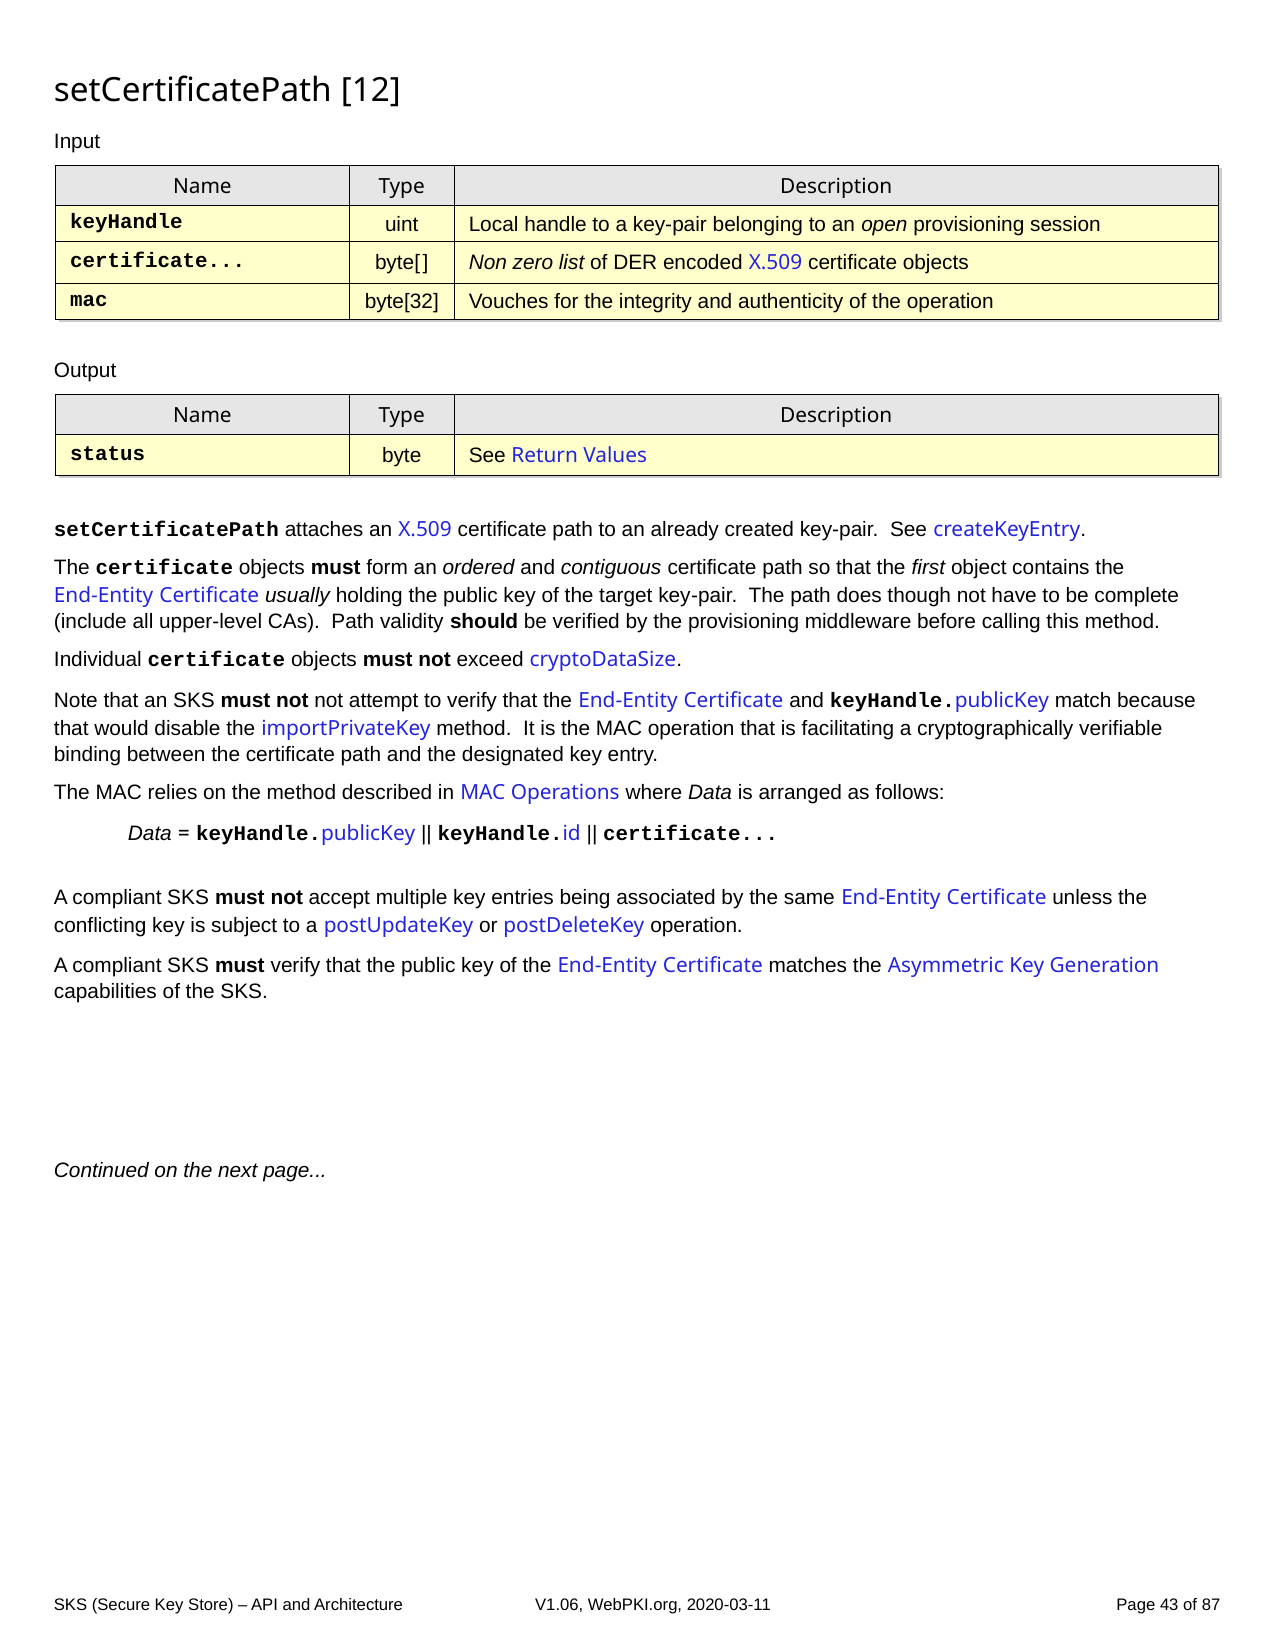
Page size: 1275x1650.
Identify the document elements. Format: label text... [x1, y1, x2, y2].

table_cell byte⁮[32] [350, 284, 454, 319]
text A compliant SKS must verify that the public key of the End-Entity Certificate matches the Asymmetric Key Generation capabilities of the SKS. [54, 951, 1221, 1003]
text Data = keyHandle.publicKey || keyHandle.id || certificate... [54, 818, 1221, 846]
table_cell keyHandle [56, 206, 349, 241]
table_cell mac [56, 284, 349, 319]
text Input [54, 129, 1221, 153]
text The MAC relies on the method described in MAC Operations where Data is arranged as follows: [54, 777, 1221, 806]
text Continued on the next page... [54, 1158, 1221, 1182]
text Output [54, 358, 1221, 382]
table_cell Non zero list of DER encoded X.509 certificate objects‪‫‬‭‪‏‪‏‎ [455, 242, 1218, 283]
table_header Description [455, 166, 1218, 205]
text setCertificatePath attaches an X.509 certificate path to an already created key-pair. See createKeyEntry. [54, 514, 1221, 543]
table_header Type [350, 166, 454, 205]
table_header Name [56, 166, 349, 205]
table_header Type [350, 395, 454, 434]
table_cell uint [350, 206, 454, 241]
table_cell byte [350, 435, 454, 475]
table_header Description [455, 395, 1218, 434]
table_cell Vouches for the integrity and authenticity of the operation [455, 284, 1218, 319]
text The certificate objects must form an ordered and contiguous certificate path so that the first object contains the End-Entity Certificate usually holding the public key of the target key‑pair. The path does though not have to be complete (include all upper-level CAs). Path validity should be verified by the provisioning middleware before calling this method. [54, 554, 1221, 633]
table_cell Local handle to a key-pair belonging to an open provisioning session [455, 206, 1218, 241]
text Note that an SKS must not not attempt to verify that the End-Entity Certificate and keyHandle.publicKey match because that would disable the importPrivateKey method. It is the MAC operation that is facilitating a cryptographically verifiable binding between the certificate path and the designated key entry. [54, 685, 1221, 766]
table_cell status [56, 435, 349, 475]
table_cell See Return Values [455, 435, 1218, 475]
text A compliant SKS must not accept multiple key entries being associated by the same End-Entity Certificate unless the conflicting key is subject to a postUpdateKey or postDeleteKey operation. [54, 882, 1221, 939]
table_header Name [56, 395, 349, 434]
text Individual certificate objects must not exceed cryptoDataSize. [54, 644, 1221, 673]
subtitle setCertificatePath [12] [54, 66, 1221, 111]
table_cell certificate... [56, 242, 349, 283]
table_cell byte⁮[ ] [350, 242, 454, 283]
